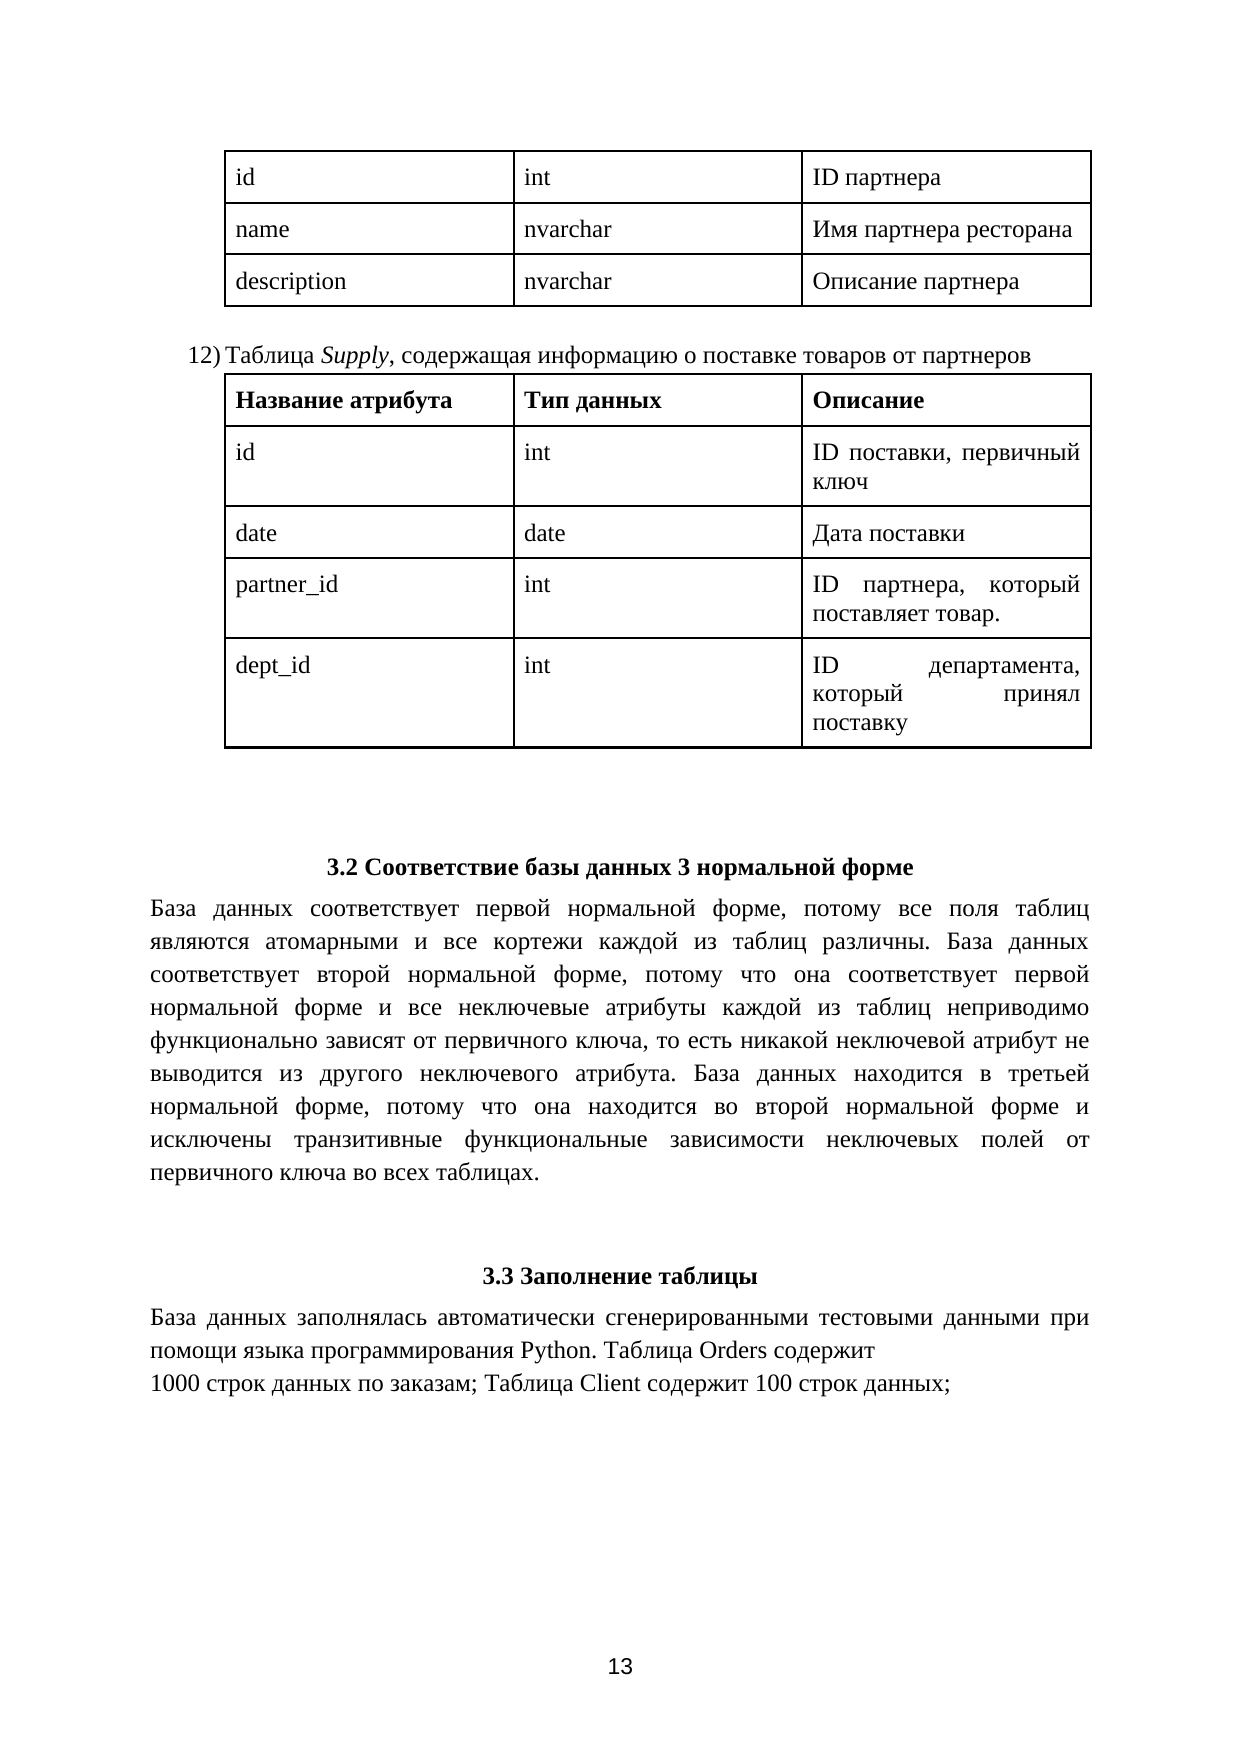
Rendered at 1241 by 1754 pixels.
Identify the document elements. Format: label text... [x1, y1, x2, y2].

table_cell dept_id [226, 639, 513, 746]
table_cell nvarchar [515, 255, 801, 305]
table_cell ID поставки, первичный ключ [803, 427, 1090, 505]
table_cell int [515, 152, 801, 202]
subtitle 3.3 Заполнение таблицы [150, 1261, 1090, 1290]
text База данных заполнялась автоматически сгенерированными тестовыми данными при помощи языка программирования Python. Таблица Orders содержит [150, 1302, 1090, 1364]
table_cell description [226, 255, 513, 305]
table_cell Дата поставки [803, 507, 1090, 557]
table_cell date [515, 507, 801, 557]
table_cell id [226, 152, 513, 202]
table_cell partner_id [226, 559, 513, 637]
table_cell ID партнера [803, 152, 1090, 202]
table_cell Описание партнера [803, 255, 1090, 305]
table_cell ID партнера, который поставляет товар. [803, 559, 1090, 637]
table_cell Имя партнера ресторана [803, 204, 1090, 253]
table_cell int [515, 427, 801, 505]
table_cell int [515, 639, 801, 746]
table_cell int [515, 559, 801, 637]
list Таблица Supply, содержащая информацию о поставке товаров от партнеров [187, 340, 1090, 369]
table_cell id [226, 427, 513, 505]
table_header Тип данных [515, 375, 801, 425]
table_cell date [226, 507, 513, 557]
text 1000 строк данных по заказам; Таблица Client содержит 100 строк данных; [150, 1368, 1090, 1397]
table_cell ID департамента, который принял поставку [803, 639, 1090, 746]
table_cell name [226, 204, 513, 253]
subtitle 3.2 Соответствие базы данных 3 нормальной форме [150, 852, 1090, 881]
table_cell nvarchar [515, 204, 801, 253]
text База данных соответствует первой нормальной форме, потому все поля таблиц являются атомарными и все кортежи каждой из таблиц различны. База данных соответствует второй нормальной форме, потому что она соответствует первой нормальной форме и все неключевые атрибуты каждой из таблиц неприводимо функционально зависят от первичного ключа, то есть никакой неключевой атрибут не выводится из другого неключевого атрибута. База данных находится в третьей нормальной форме, потому что она находится во второй нормальной форме и исключены транзитивные функциональные зависимости неключевых полей от первичного ключа во всех таблицах. [150, 893, 1090, 1186]
table_header Описание [803, 375, 1090, 425]
table_header Название атрибута [226, 375, 513, 425]
